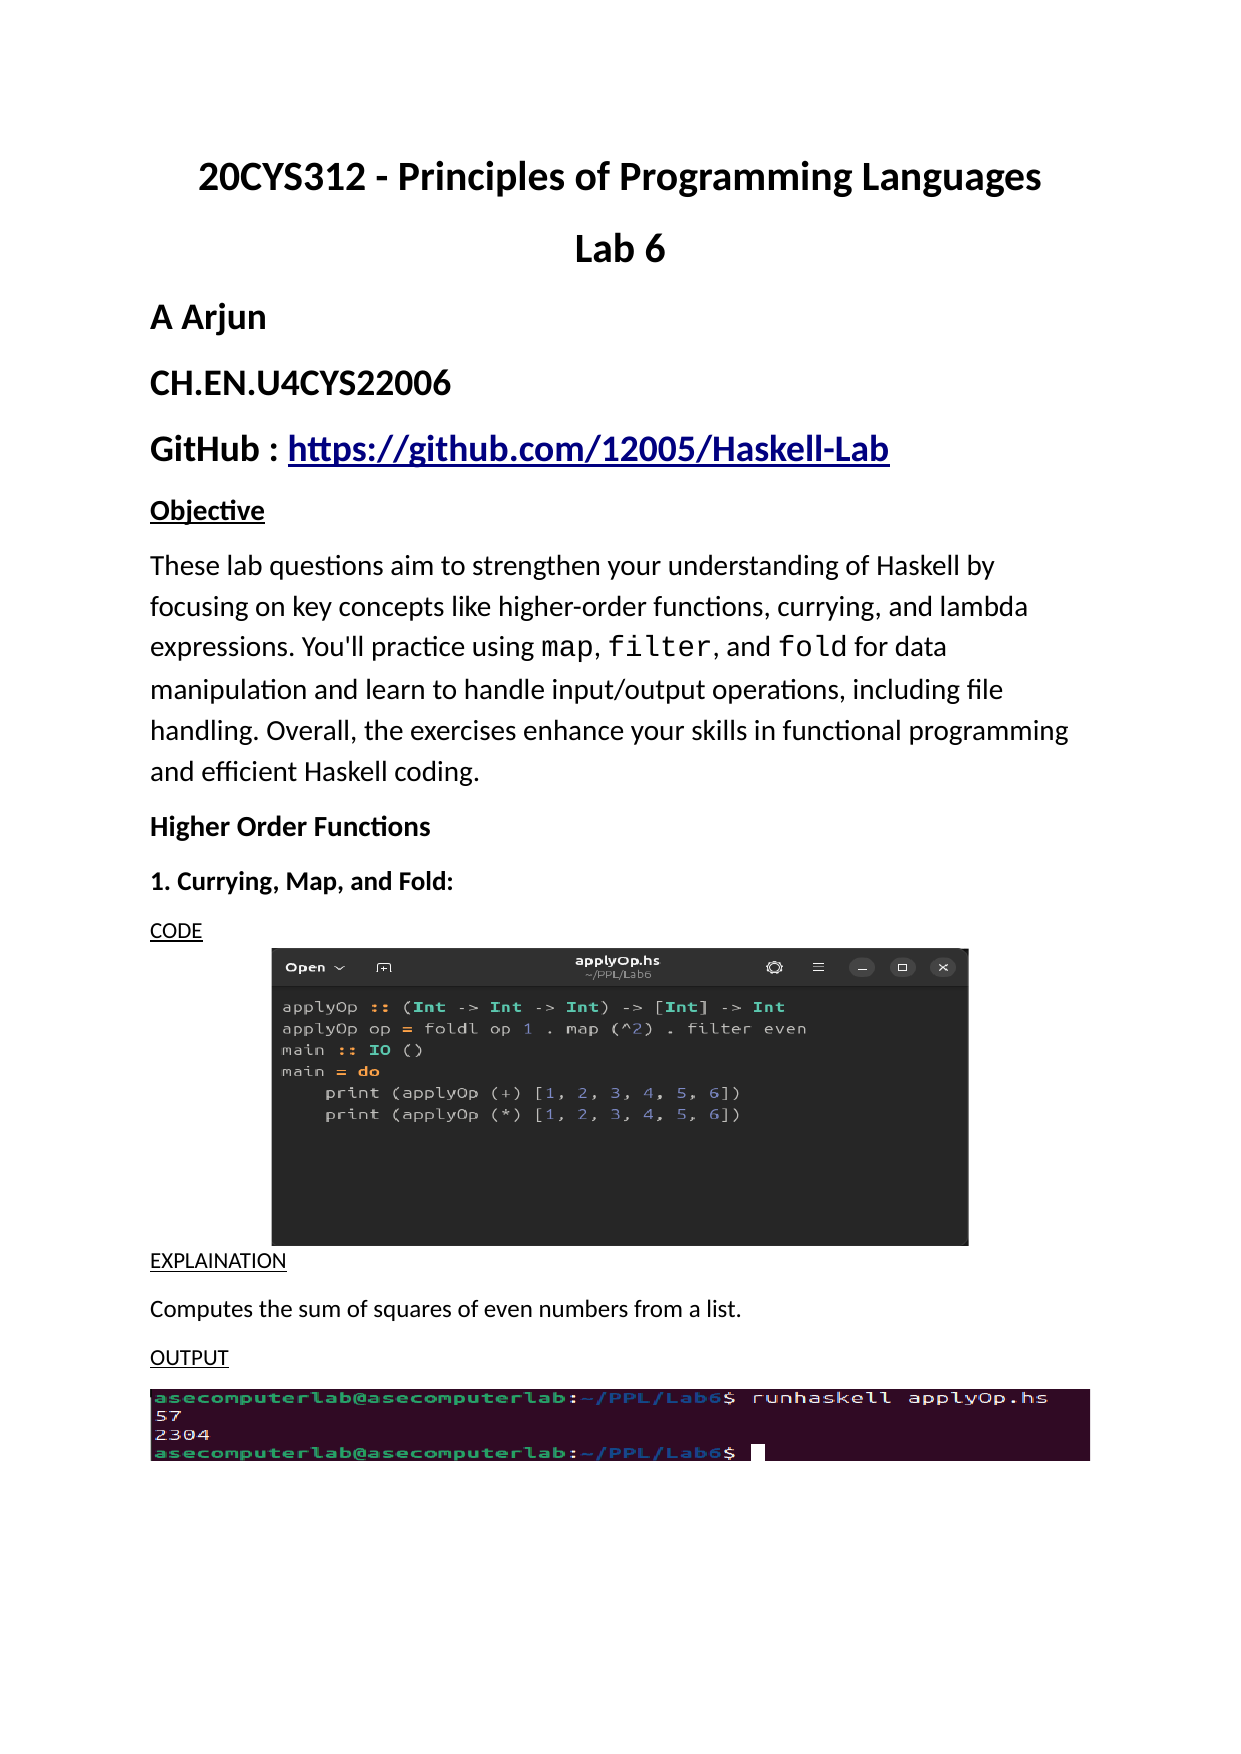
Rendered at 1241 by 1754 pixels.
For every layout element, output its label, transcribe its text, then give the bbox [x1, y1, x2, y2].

text CH.EN.U4CYS22006 [150, 359, 1090, 405]
text EXPLAINATION [150, 1010, 1090, 1274]
text These lab questions aim to strengthen your understanding of Haskell by focusing on key concepts like higher-order functions, currying, and lambda expressions. You'll practice using map, filter, and fold for data manipulation and learn to handle input/output operations, including file handling. Overall, the exercises enhance your skills in functional programming and efficient Haskell coding. [150, 547, 1090, 788]
text OUTPUT [150, 1343, 1090, 1371]
picture [150, 1389, 1091, 1461]
text 1. Currying, Map, and Fold: [150, 864, 1090, 897]
text Lab 6 [150, 222, 1090, 272]
text Higher Order Functions [150, 808, 1090, 844]
text CODE [150, 916, 1090, 944]
text A Arjun [150, 293, 1090, 339]
text Objective [150, 492, 1090, 527]
text GitHub : https://github.com/12005/Haskell-Lab [150, 425, 1090, 471]
text Computes the sum of squares of even numbers from a list. [150, 1293, 1090, 1324]
text 20CYS312 - Principles of Programming Languages [150, 150, 1090, 201]
picture [271, 948, 969, 1246]
